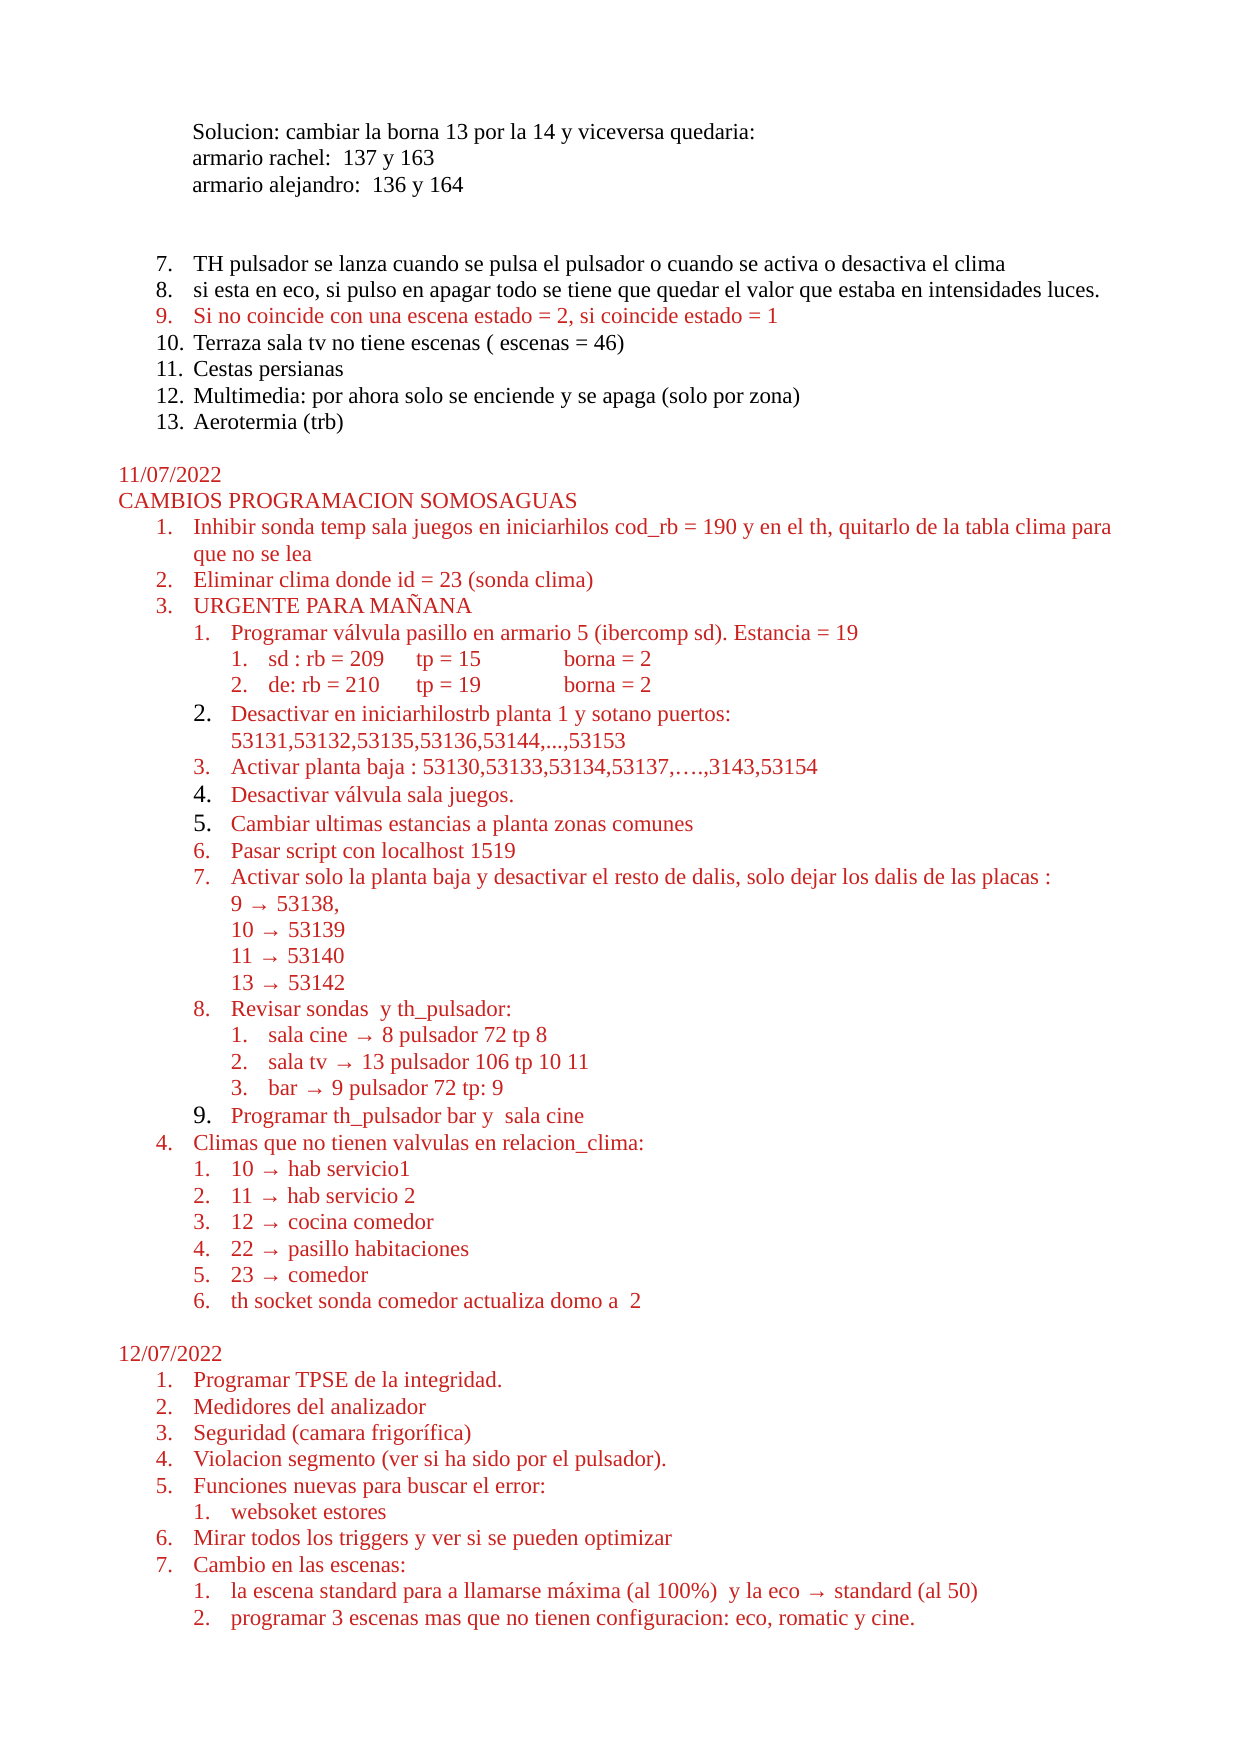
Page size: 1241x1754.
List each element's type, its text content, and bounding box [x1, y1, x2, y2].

list Programar th_pulsador bar y sala cine [193, 1100, 1122, 1129]
list Cestas persianas [156, 355, 1122, 382]
list Si no coincide con una escena estado = 2, si coincide estado = 1 [156, 303, 1122, 329]
list Cambio en las escenas: [156, 1551, 1122, 1577]
list Eliminar clima donde id = 23 (sonda clima) [156, 566, 1122, 592]
list Medidores del analizador [156, 1393, 1122, 1419]
list Climas que no tienen valvulas en relacion_clima: [156, 1129, 1122, 1156]
list Pasar script con localhost 1519 [193, 837, 1122, 863]
list Cambiar ultimas estancias a planta zonas comunes [193, 808, 1122, 837]
list Revisar sondas y th_pulsador: [193, 995, 1122, 1021]
list sd : rb = 209 tp = 15 borna = 2 [231, 645, 1122, 672]
text CAMBIOS PROGRAMACION SOMOSAGUAS [118, 487, 1122, 513]
list Mirar todos los triggers y ver si se pueden optimizar [156, 1524, 1122, 1551]
list 10 → hab servicio1 [193, 1156, 1122, 1182]
list Inhibir sonda temp sala juegos en iniciarhilos cod_rb = 190 y en el th, quitarlo de la tabla clima para que no se lea [156, 513, 1122, 566]
text 12/07/2022 [118, 1340, 1122, 1366]
list la escena standard para a llamarse máxima (al 100%) y la eco → standard (al 50) [193, 1577, 1122, 1603]
list 23 → comedor [193, 1261, 1122, 1287]
list Funciones nuevas para buscar el error: [156, 1472, 1122, 1498]
list bar → 9 pulsador 72 tp: 9 [231, 1074, 1122, 1100]
list 10 → 53139 [193, 916, 1122, 942]
list Desactivar válvula sala juegos. [193, 779, 1122, 808]
list Programar TPSE de la integridad. [156, 1366, 1122, 1393]
list si esta en eco, si pulso en apagar todo se tiene que quedar el valor que estaba en intensidades luces. [156, 276, 1122, 303]
list Terraza sala tv no tiene escenas ( escenas = 46) [156, 329, 1122, 355]
list 22 → pasillo habitaciones [193, 1234, 1122, 1261]
list Activar solo la planta baja y desactivar el resto de dalis, solo dejar los dalis de las placas : [193, 863, 1122, 889]
list sala tv → 13 pulsador 106 tp 10 11 [231, 1048, 1122, 1074]
list sala cine → 8 pulsador 72 tp 8 [231, 1021, 1122, 1048]
list programar 3 escenas mas que no tienen configuracion: eco, romatic y cine. [193, 1603, 1122, 1630]
list Violacion segmento (ver si ha sido por el pulsador). [156, 1445, 1122, 1472]
text armario alejandro: 136 y 164 [118, 171, 1122, 197]
list TH pulsador se lanza cuando se pulsa el pulsador o cuando se activa o desactiva el clima [156, 250, 1122, 276]
list Seguridad (camara frigorífica) [156, 1419, 1122, 1445]
text armario rachel: 137 y 163 [118, 144, 1122, 171]
list Desactivar en iniciarhilostrb planta 1 y sotano puertos: 53131,53132,53135,53136,53144,...,53153 [193, 698, 1122, 753]
list Activar planta baja : 53130,53133,53134,53137,….,3143,53154 [193, 753, 1122, 779]
text 11/07/2022 [118, 461, 1122, 487]
list websoket estores [193, 1498, 1122, 1524]
list 12 → cocina comedor [193, 1208, 1122, 1234]
list 11 → 53140 [193, 942, 1122, 969]
list Programar válvula pasillo en armario 5 (ibercomp sd). Estancia = 19 [193, 619, 1122, 645]
list Aerotermia (trb) [156, 408, 1122, 434]
list th socket sonda comedor actualiza domo a 2 [193, 1287, 1122, 1314]
text Solucion: cambiar la borna 13 por la 14 y viceversa quedaria: [118, 118, 1122, 144]
list 13 → 53142 [193, 969, 1122, 995]
list Multimedia: por ahora solo se enciende y se apaga (solo por zona) [156, 382, 1122, 408]
list 11 → hab servicio 2 [193, 1182, 1122, 1208]
list de: rb = 210 tp = 19 borna = 2 [231, 672, 1122, 698]
list URGENTE PARA MAÑANA [156, 592, 1122, 619]
list 9 → 53138, [193, 889, 1122, 916]
